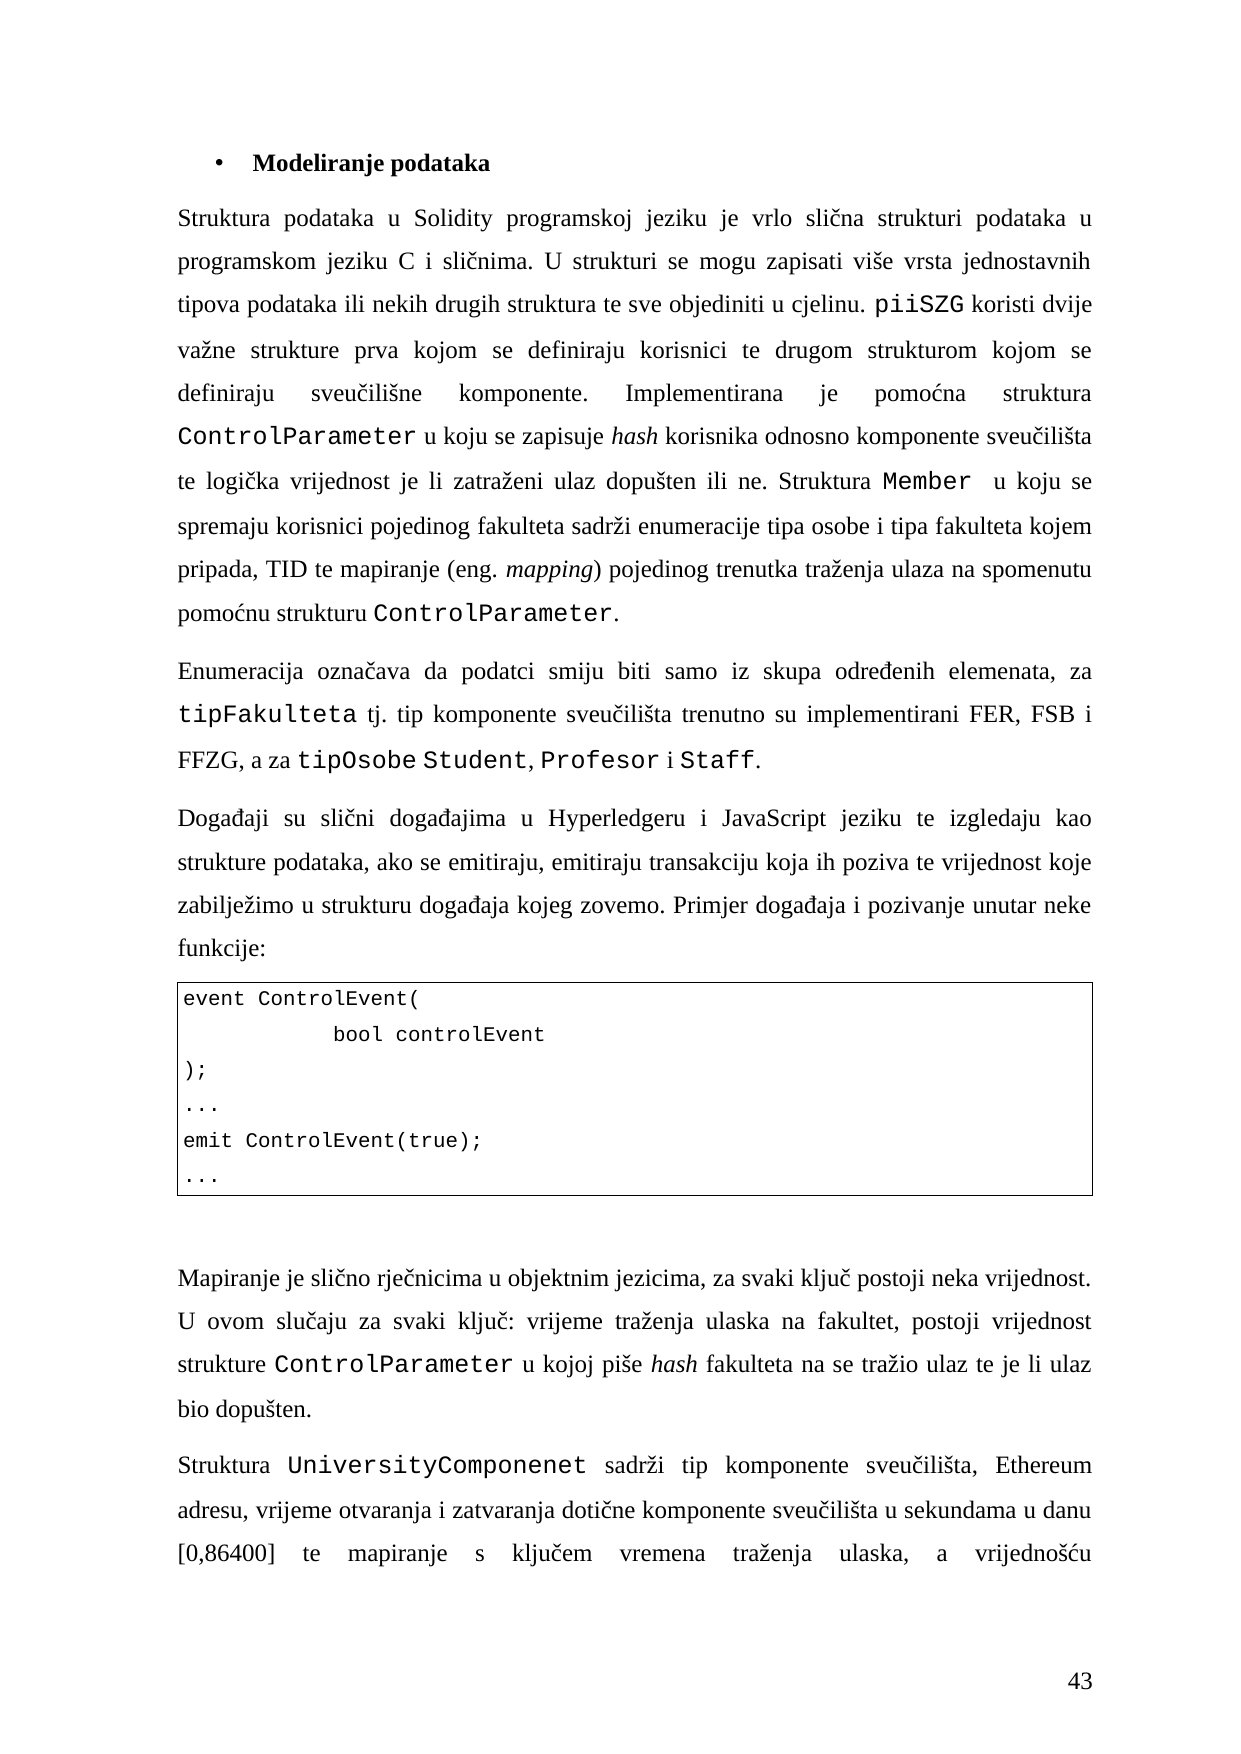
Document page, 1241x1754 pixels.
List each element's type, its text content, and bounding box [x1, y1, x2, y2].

table_header event ControlEvent( bool controlEvent ); ... emit ControlEvent(true); ... [178, 983, 1092, 1194]
text Mapiranje je slično rječnicima u objektnim jezicima, za svaki ključ postoji neka vrijednost. U ovom slučaju za svaki ključ: vrijeme traženja ulaska na fakultet, postoji vrijednost strukture ControlParameter u kojoj piše hash fakulteta na se tražio ulaz te je li ulaz bio dopušten. [177, 1263, 1092, 1423]
text Događaji su slični događajima u Hyperledgeru i JavaScript jeziku te izgledaju kao strukture podataka, ako se emitiraju, emitiraju transakciju koja ih poziva te vrijednost koje zabilježimo u strukturu događaja kojeg zovemo. Primjer događaja i pozivanje unutar neke funkcije: [177, 803, 1092, 962]
text Enumeracija označava da podatci smiju biti samo iz skupa određenih elemenata, za tipFakulteta tj. tip komponente sveučilišta trenutno su implementirani FER, FSB i FFZG, a za tipOsobe Student, Profesor i Staff. [177, 656, 1092, 776]
list Modeliranje podataka [215, 148, 1092, 176]
text Struktura podataka u Solidity programskoj jeziku je vrlo slična strukturi podataka u programskom jeziku C i sličnima. U strukturi se mogu zapisati više vrsta jednostavnih tipova podataka ili nekih drugih struktura te sve objediniti u cjelinu. piiSZG koristi dvije važne strukture prva kojom se definiraju korisnici te drugom strukturom kojom se definiraju sveučilišne komponente. Implementirana je pomoćna struktura ControlParameter u koju se zapisuje hash korisnika odnosno komponente sveučilišta te logička vrijednost je li zatraženi ulaz dopušten ili ne. Struktura Member u koju se spremaju korisnici pojedinog fakulteta sadrži enumeracije tipa osobe i tipa fakulteta kojem pripada, TID te mapiranje (eng. mapping) pojedinog trenutka traženja ulaza na spomenutu pomoćnu strukturu ControlParameter. [177, 203, 1092, 628]
text Struktura UniversityComponenet sadrži tip komponente sveučilišta, Ethereum adresu, vrijeme otvaranja i zatvaranja dotične komponente sveučilišta u sekundama u danu [0,86400] te mapiranje s ključem vremena traženja ulaska, a vrijednošću [177, 1450, 1092, 1567]
